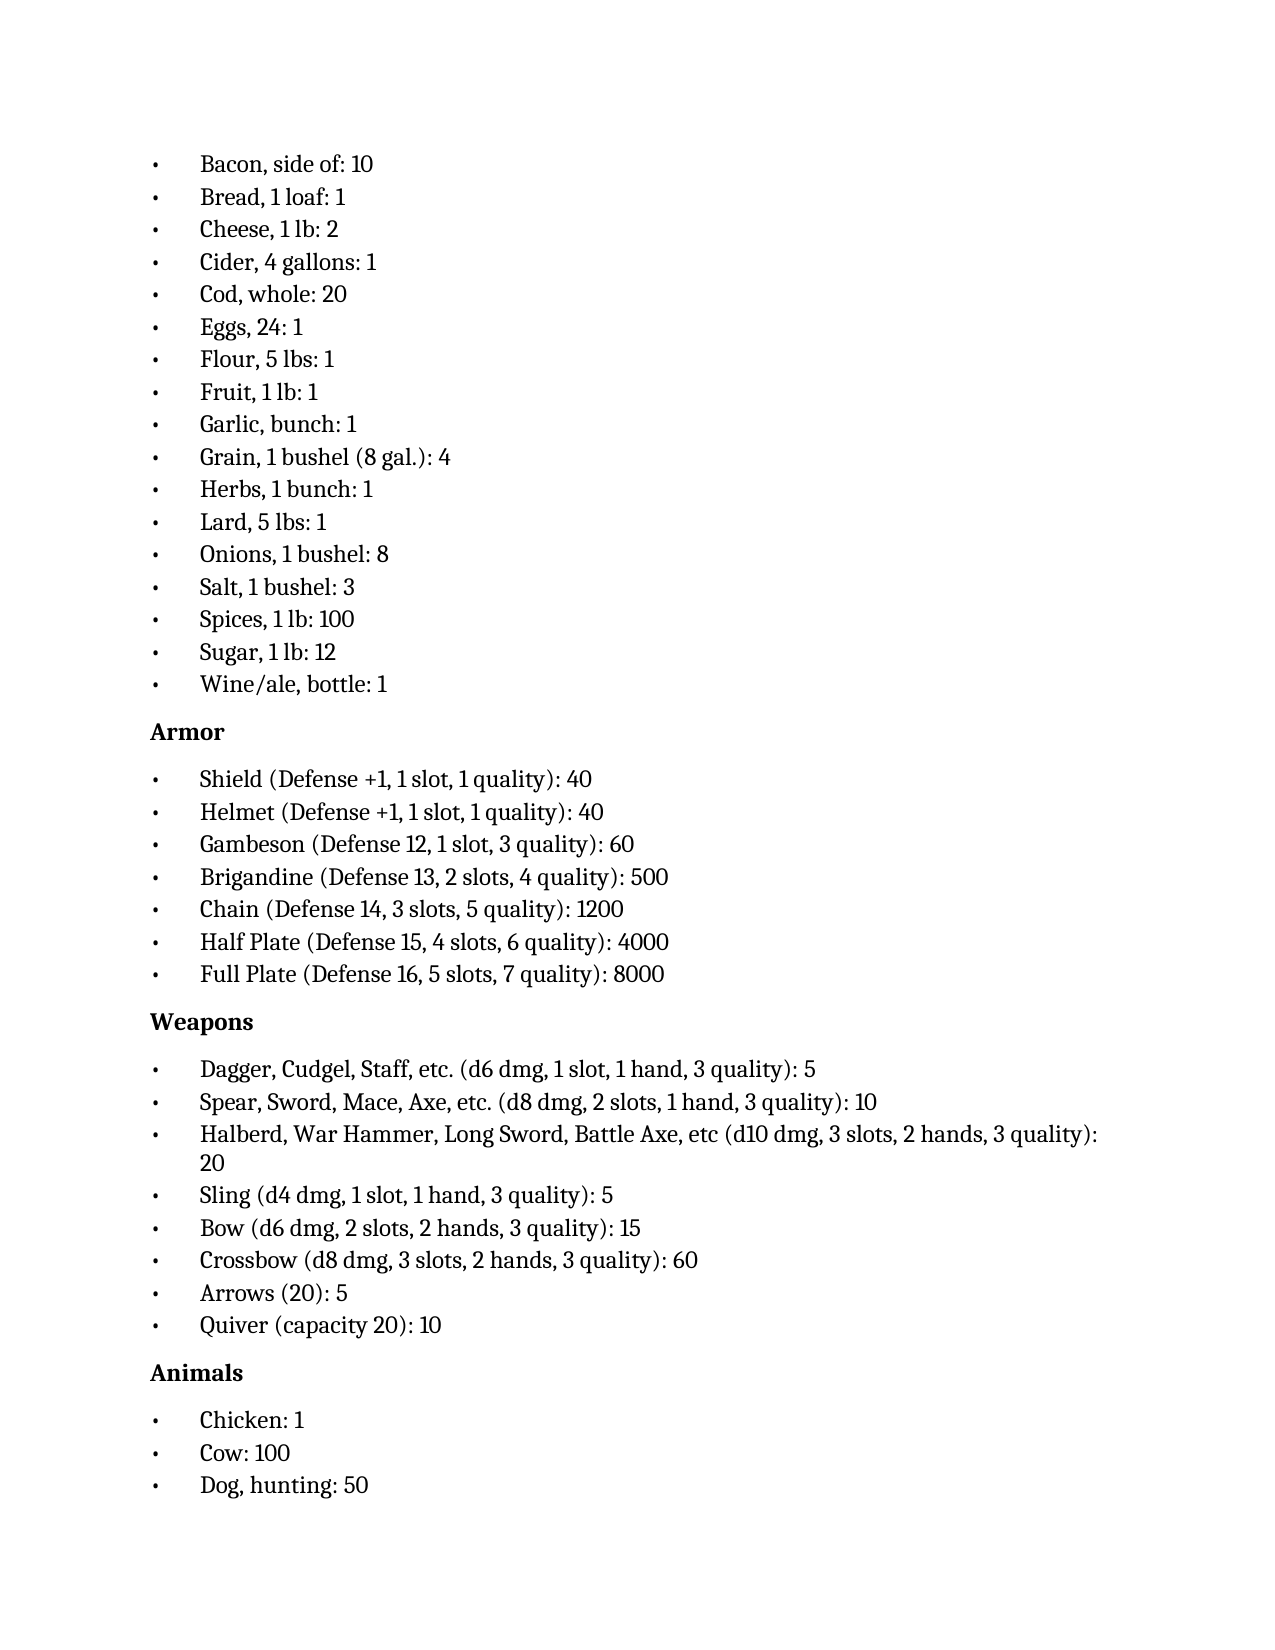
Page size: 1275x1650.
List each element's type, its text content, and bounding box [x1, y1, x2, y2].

list Half Plate (Defense 15, 4 slots, 6 quality): 4000 [150, 927, 1125, 956]
list Sugar, 1 lb: 12 [150, 637, 1125, 666]
list Arrows (20): 5 [150, 1279, 1125, 1307]
list Shield (Defense +1, 1 slot, 1 quality): 40 [150, 765, 1125, 794]
list Cow: 100 [150, 1439, 1125, 1467]
list Quiver (capacity 20): 10 [150, 1311, 1125, 1340]
list Cod, whole: 20 [150, 280, 1125, 309]
text Weapons [150, 1007, 1125, 1036]
list Halberd, War Hammer, Long Sword, Battle Axe, etc (d10 dmg, 3 slots, 2 hands, 3 quality): 20 [150, 1120, 1125, 1177]
list Dog, hunting: 50 [150, 1471, 1125, 1500]
list Salt, 1 bushel: 3 [150, 572, 1125, 601]
list Chicken: 1 [150, 1406, 1125, 1435]
list Gambeson (Defense 12, 1 slot, 3 quality): 60 [150, 830, 1125, 859]
list Lard, 5 lbs: 1 [150, 507, 1125, 536]
list Herbs, 1 bunch: 1 [150, 475, 1125, 504]
list Grain, 1 bushel (8 gal.): 4 [150, 442, 1125, 471]
list Spices, 1 lb: 100 [150, 605, 1125, 634]
list Fruit, 1 lb: 1 [150, 377, 1125, 406]
list Bacon, side of: 10 [150, 150, 1125, 179]
list Full Plate (Defense 16, 5 slots, 7 quality): 8000 [150, 960, 1125, 989]
list Garlic, bunch: 1 [150, 410, 1125, 439]
list Sling (d4 dmg, 1 slot, 1 hand, 3 quality): 5 [150, 1181, 1125, 1210]
text Animals [150, 1359, 1125, 1387]
list Chain (Defense 14, 3 slots, 5 quality): 1200 [150, 895, 1125, 924]
list Bread, 1 loaf: 1 [150, 182, 1125, 211]
list Bow (d6 dmg, 2 slots, 2 hands, 3 quality): 15 [150, 1214, 1125, 1242]
list Helmet (Defense +1, 1 slot, 1 quality): 40 [150, 797, 1125, 826]
list Brigandine (Defense 13, 2 slots, 4 quality): 500 [150, 862, 1125, 891]
list Dagger, Cudgel, Staff, etc. (d6 dmg, 1 slot, 1 hand, 3 quality): 5 [150, 1055, 1125, 1084]
text Armor [150, 717, 1125, 746]
list Cider, 4 gallons: 1 [150, 247, 1125, 276]
list Cheese, 1 lb: 2 [150, 215, 1125, 244]
list Flour, 5 lbs: 1 [150, 345, 1125, 374]
list Onions, 1 bushel: 8 [150, 540, 1125, 569]
list Wine/ale, bottle: 1 [150, 670, 1125, 699]
list Crossbow (d8 dmg, 3 slots, 2 hands, 3 quality): 60 [150, 1246, 1125, 1275]
list Spear, Sword, Mace, Axe, etc. (d8 dmg, 2 slots, 1 hand, 3 quality): 10 [150, 1087, 1125, 1116]
list Eggs, 24: 1 [150, 312, 1125, 341]
